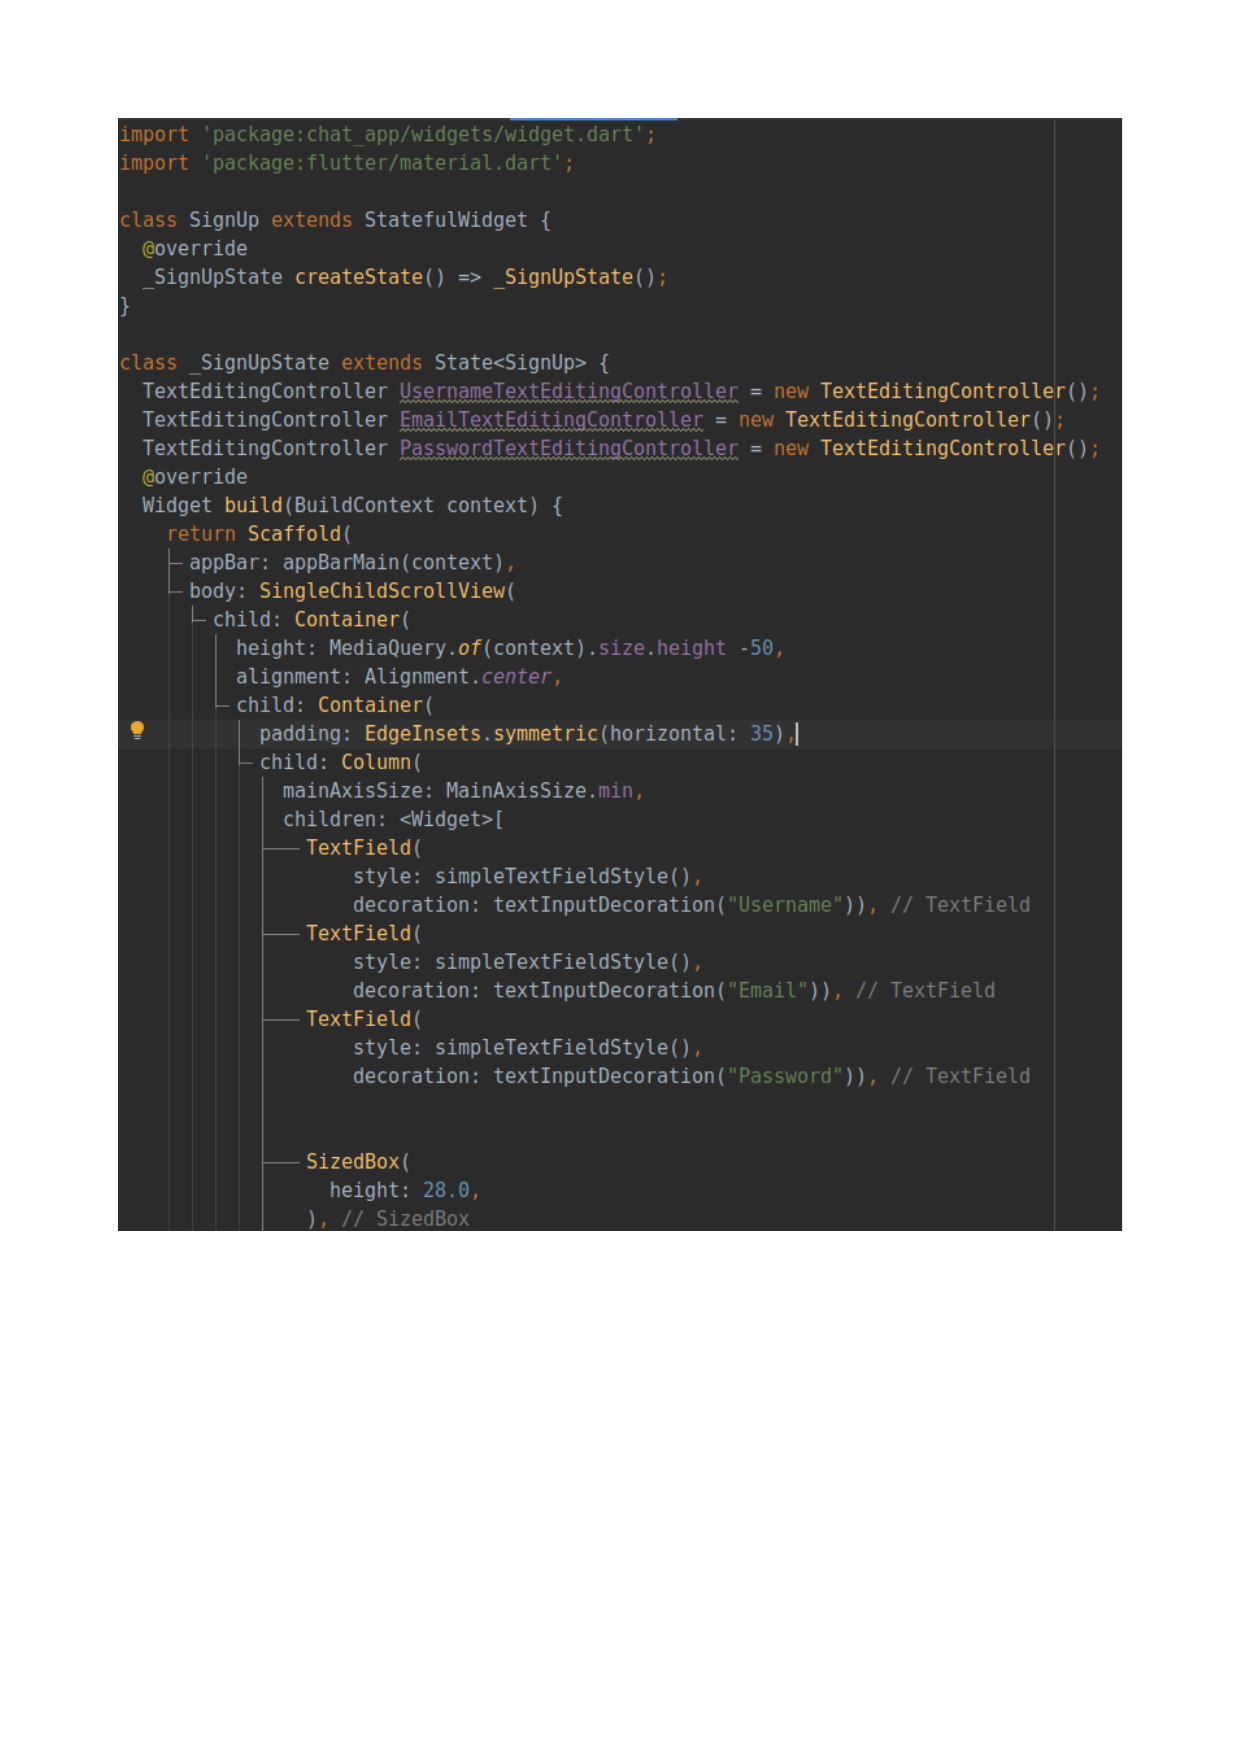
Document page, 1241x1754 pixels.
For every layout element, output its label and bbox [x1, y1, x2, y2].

picture [118, 118, 1123, 1231]
